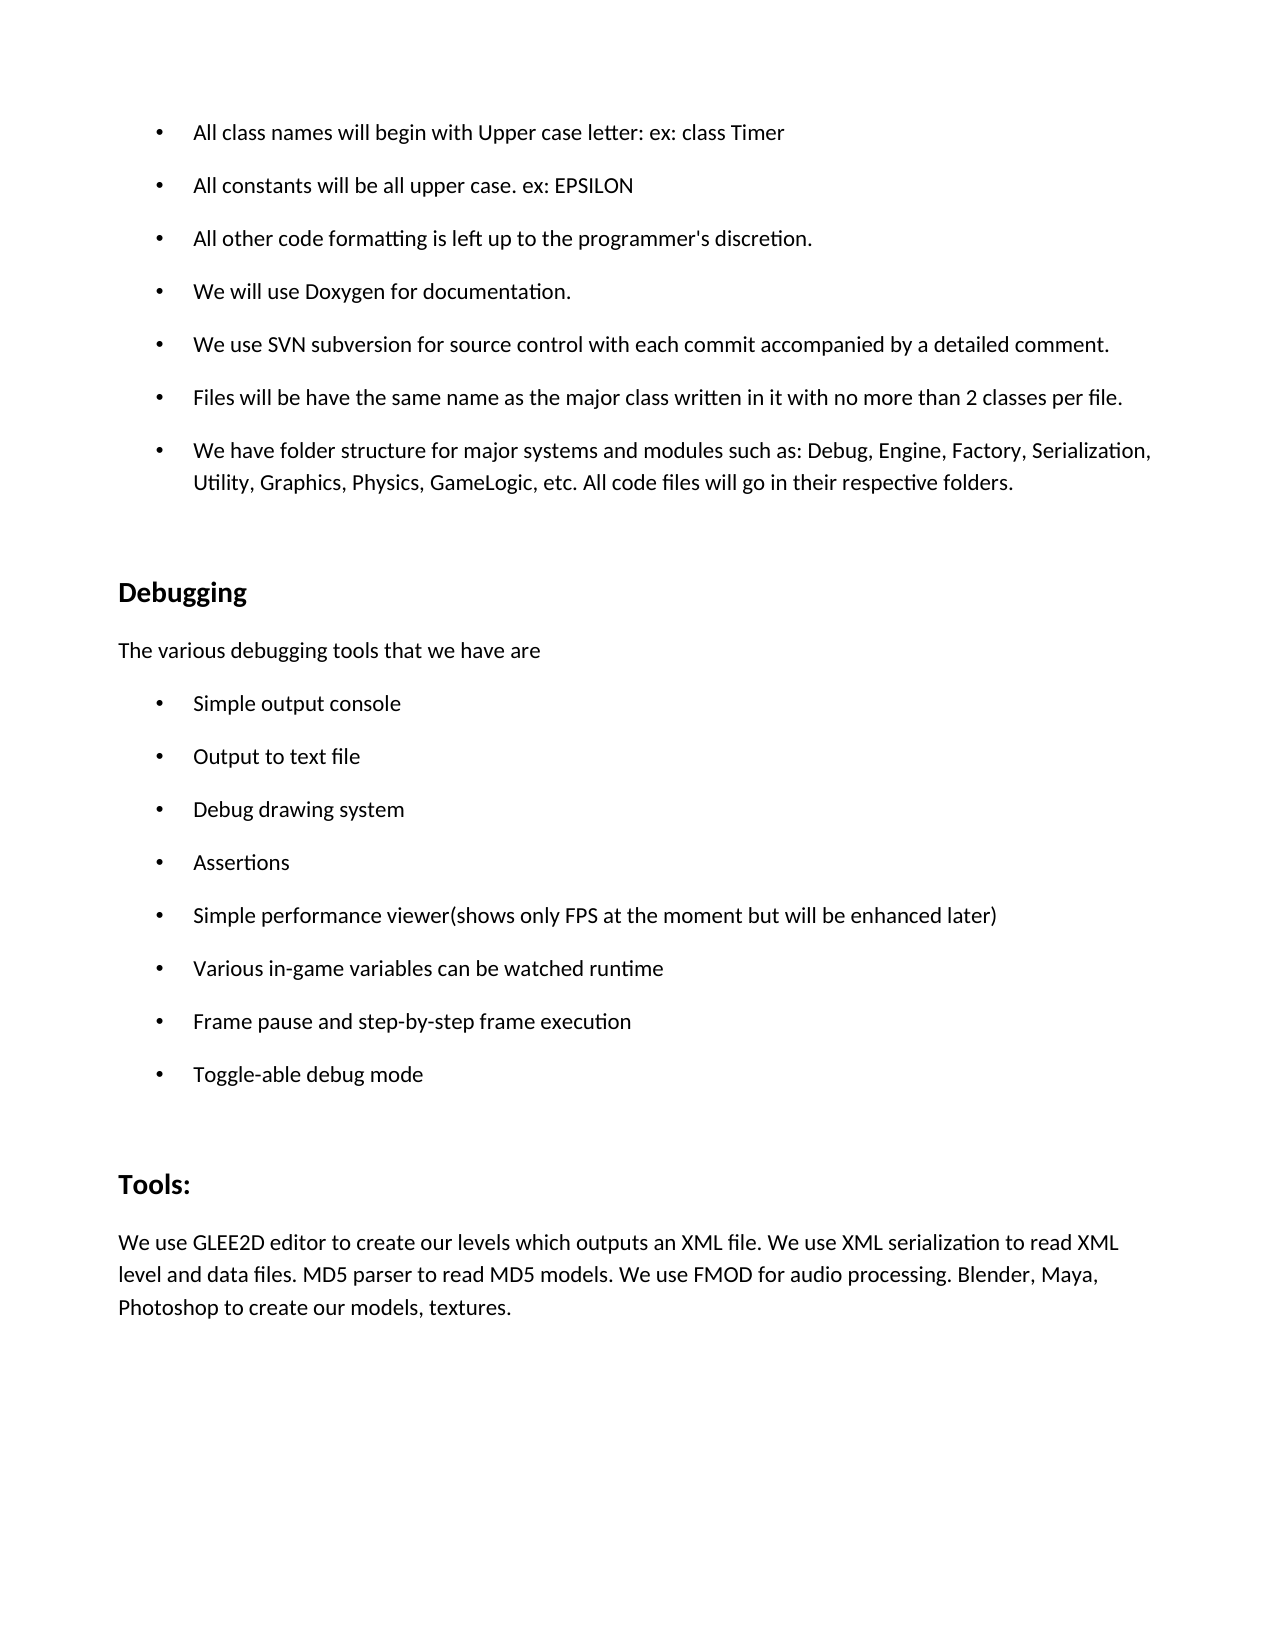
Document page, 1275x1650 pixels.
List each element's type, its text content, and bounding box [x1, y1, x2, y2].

list All class names will begin with Upper case letter: ex: class Timer [156, 118, 1157, 146]
list We use SVN subversion for source control with each commit accompanied by a detailed comment. [156, 330, 1157, 358]
text Tools: [118, 1166, 1157, 1202]
list Assertions [156, 848, 1157, 876]
list Output to text file [156, 742, 1157, 770]
list Files will be have the same name as the major class written in it with no more than 2 classes per file. [156, 383, 1157, 411]
list Frame pause and step-by-step frame execution [156, 1007, 1157, 1035]
list Simple performance viewer(shows only FPS at the moment but will be enhanced later) [156, 901, 1157, 929]
list We will use Doxygen for documentation. [156, 277, 1157, 305]
list All constants will be all upper case. ex: EPSILON [156, 171, 1157, 199]
list Simple output console [156, 689, 1157, 717]
list All other code formatting is left up to the programmer's discretion. [156, 224, 1157, 252]
list Toggle-able debug mode [156, 1060, 1157, 1088]
list Various in-game variables can be watched runtime [156, 954, 1157, 982]
text The various debugging tools that we have are [118, 636, 1157, 664]
list Debug drawing system [156, 795, 1157, 823]
text Debugging [118, 574, 1157, 610]
list We have folder structure for major systems and modules such as: Debug, Engine, Factory, Serialization, Utility, Graphics, Physics, GameLogic, etc. All code files will go in their respective folders. [156, 436, 1157, 496]
text We use GLEE2D editor to create our levels which outputs an XML file. We use XML serialization to read XML level and data files. MD5 parser to read MD5 models. We use FMOD for audio processing. Blender, Maya, Photoshop to create our models, textures. [118, 1228, 1157, 1321]
